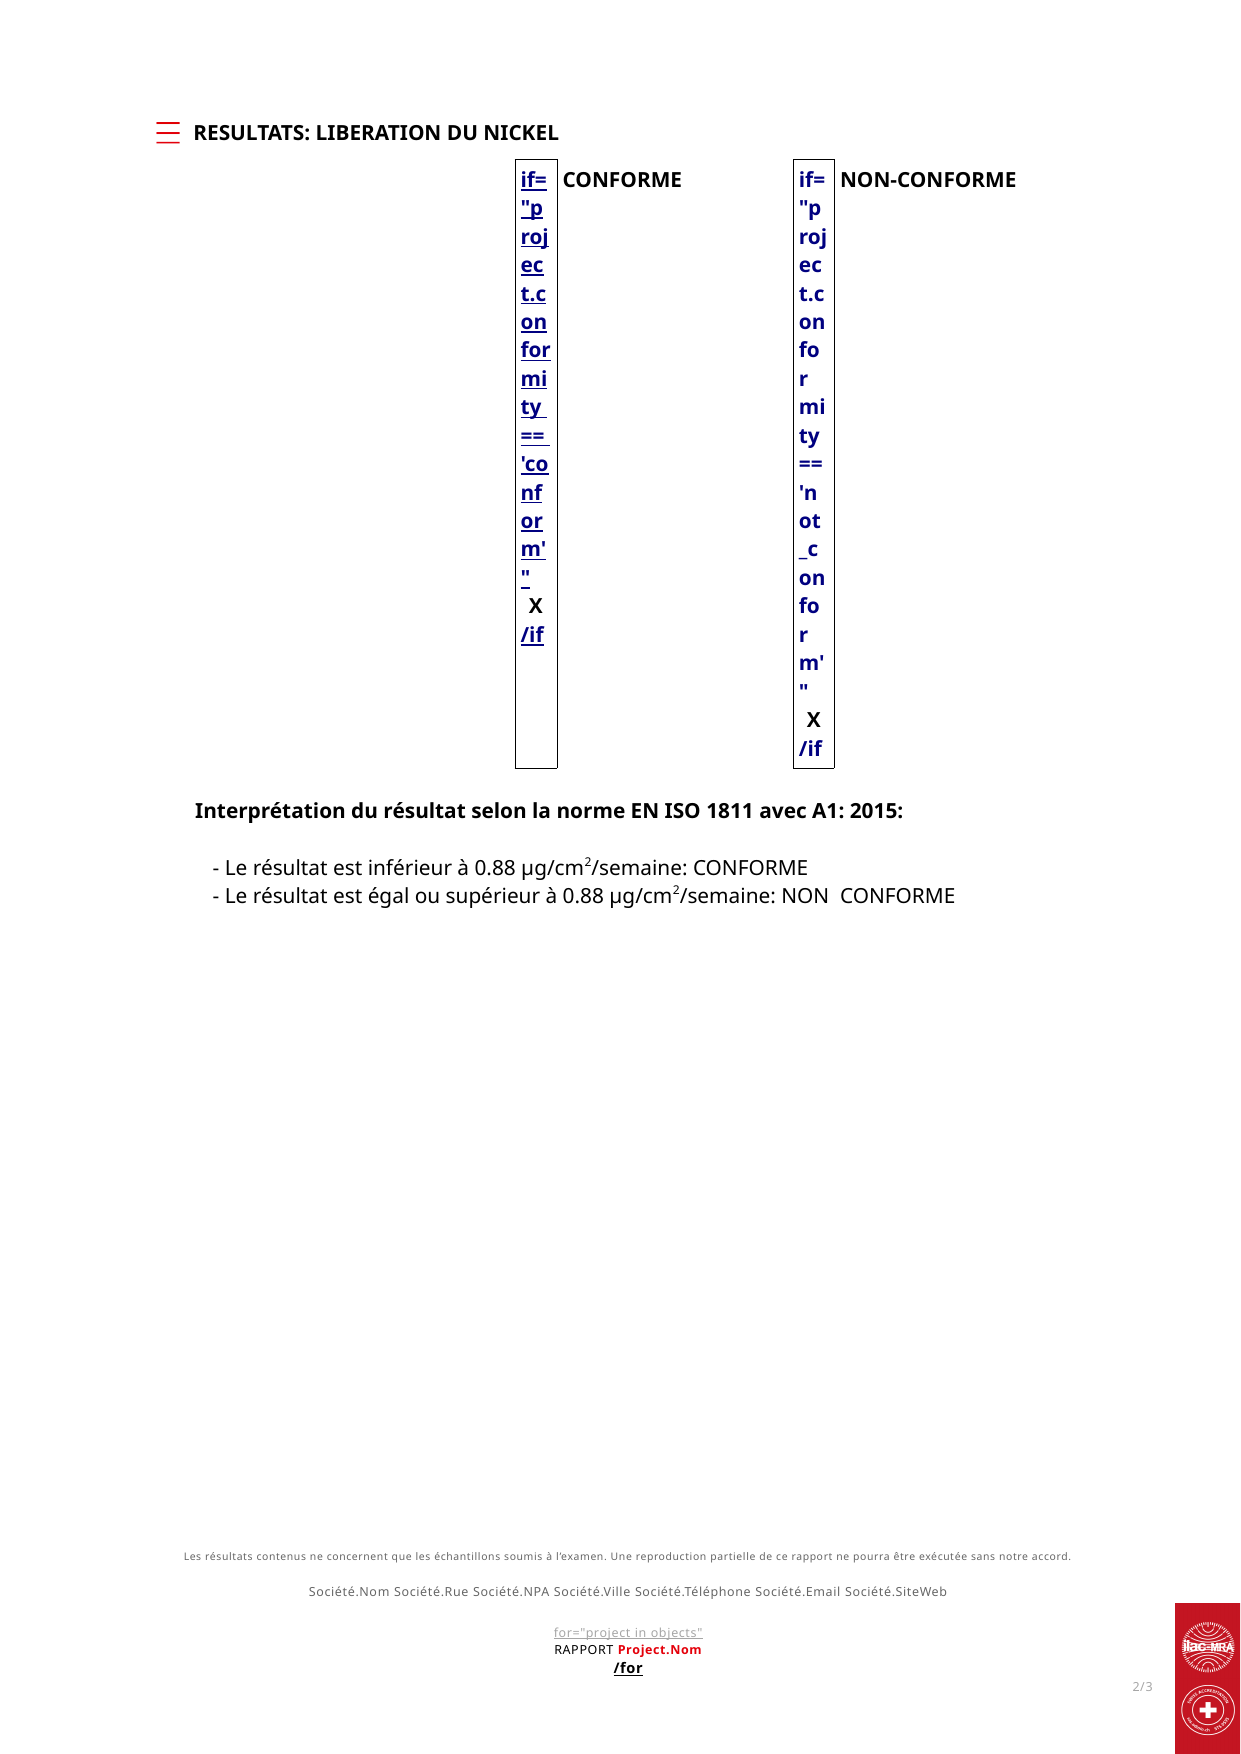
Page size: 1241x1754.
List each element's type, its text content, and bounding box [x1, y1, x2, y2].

table_header [155, 159, 220, 768]
table_header CONFORME [558, 159, 793, 768]
table_header [1070, 159, 1123, 768]
table_header [220, 159, 515, 768]
text - Le résultat est inférieur à 0.88 μg/cm2/semaine: CONFORME [193, 853, 1122, 882]
picture [1175, 1603, 1241, 1754]
subtitle RESULTATS: LIBERATION DU NICKEL [156, 118, 1122, 147]
text - Le résultat est égal ou supérieur à 0.88 μg/cm2/semaine: NON CONFORME [193, 882, 1122, 910]
table_header if="project.conformity == 'conform'" X /if [516, 160, 557, 768]
table_header NON-CONFORME [835, 159, 1070, 768]
text Interprétation du résultat selon la norme EN ISO 1811 avec A1: 2015: [195, 796, 1122, 825]
table_header if="project.conformity == 'not_conform'" X /if [794, 160, 834, 768]
picture [156, 121, 180, 144]
